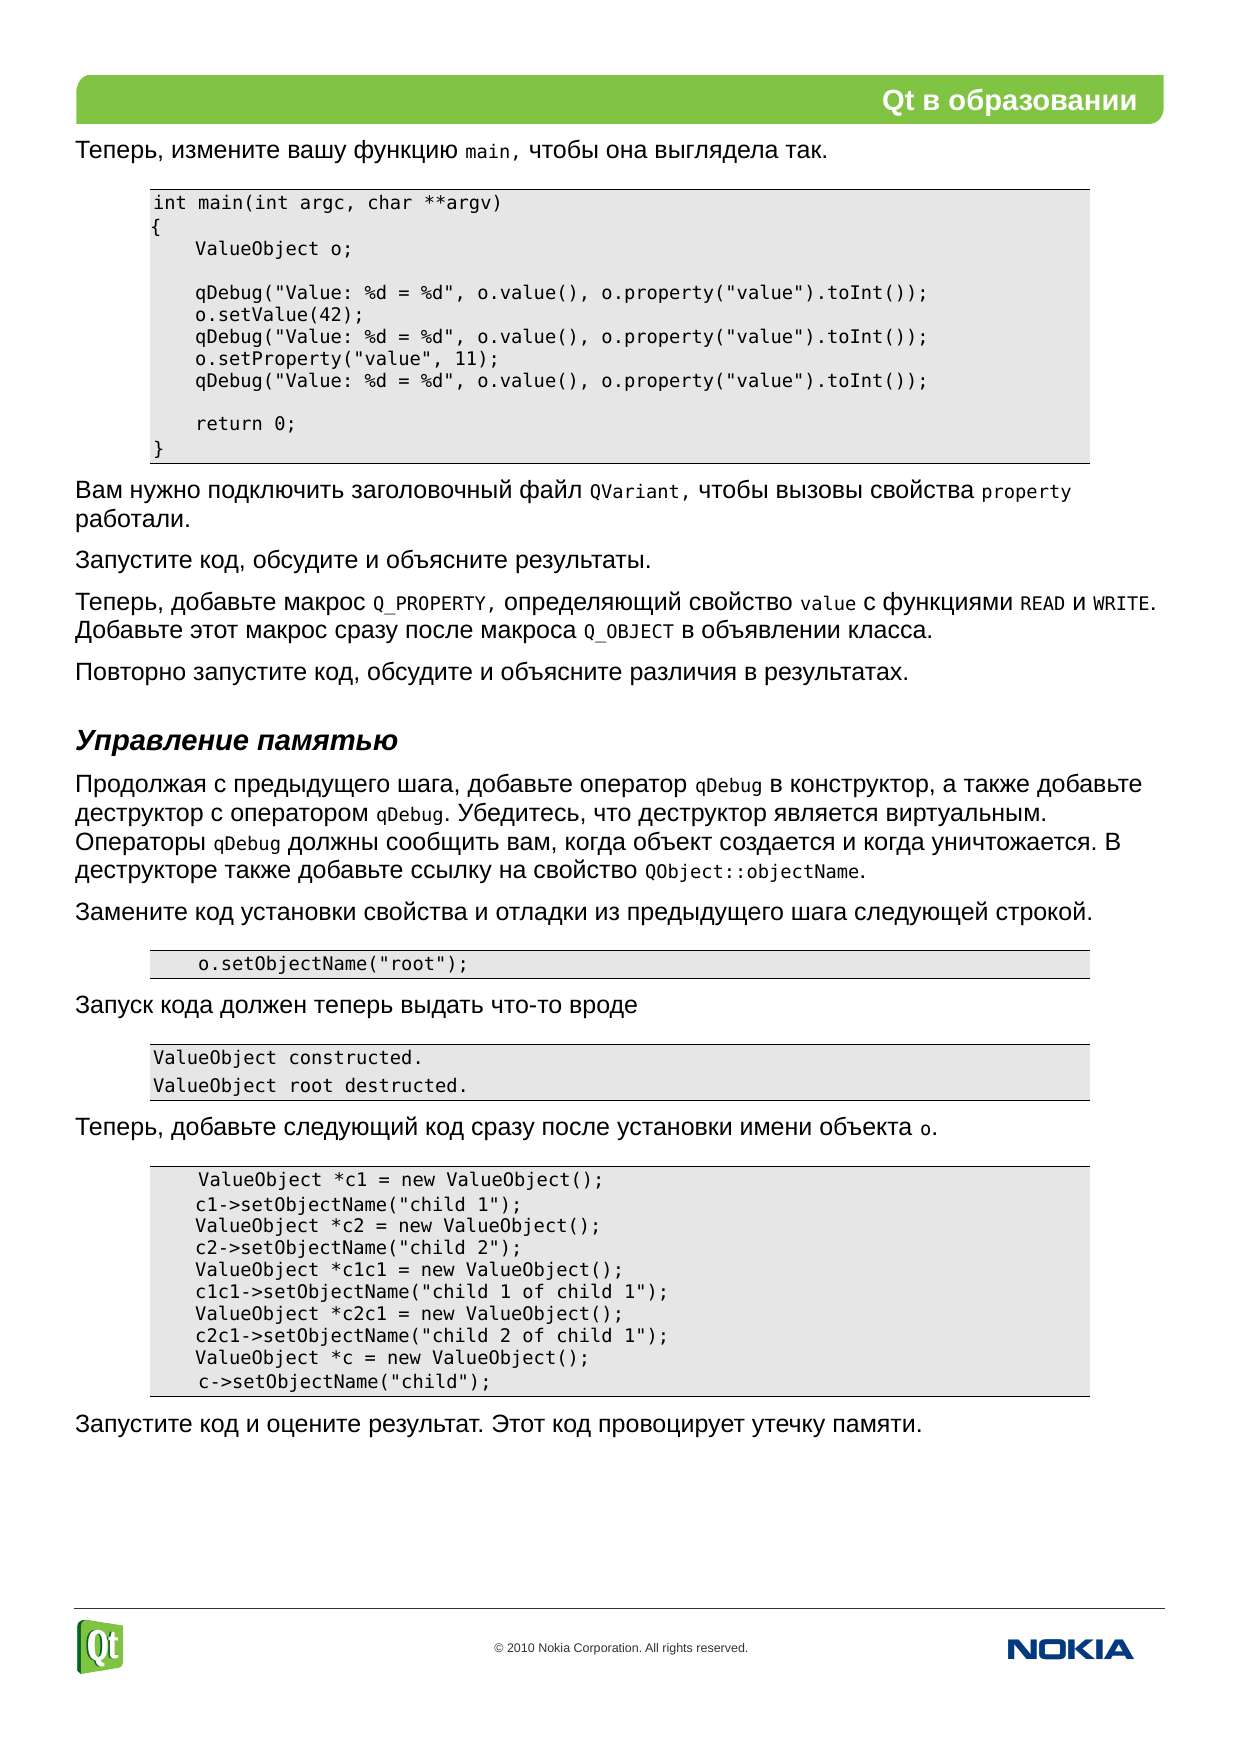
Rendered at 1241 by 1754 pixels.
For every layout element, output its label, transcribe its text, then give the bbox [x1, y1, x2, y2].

text { [150, 216, 1090, 238]
text c1->setObjectName("child 1"); [150, 1193, 1090, 1215]
text Вам нужно подключить заголовочный файл QVariant, чтобы вызовы свойства property работали. [75, 475, 1165, 533]
text Теперь, измените вашу функцию main, чтобы она выглядела так. [75, 135, 1165, 164]
picture [76, 75, 1164, 124]
text qDebug("Value: %d = %d", o.value(), o.property("value").toInt()); [150, 369, 1090, 391]
text } [150, 435, 1090, 463]
text return 0; [150, 413, 1090, 435]
text ValueObject *c = new ValueObject(); [150, 1347, 1090, 1368]
text c2->setObjectName("child 2"); [150, 1237, 1090, 1259]
text o.setValue(42); [150, 304, 1090, 326]
text qDebug("Value: %d = %d", o.value(), o.property("value").toInt()); [150, 326, 1090, 348]
text o.setProperty("value", 11); [150, 348, 1090, 369]
picture [73, 1615, 127, 1679]
text ValueObject root destructed. [150, 1072, 1090, 1100]
text ValueObject *c1c1 = new ValueObject(); [150, 1259, 1090, 1281]
text Теперь, добавьте макрос Q_PROPERTY, определяющий свойство value с функциями READ и WRITE. Добавьте этот макрос сразу после макроса Q_OBJECT в объявлении класса. [75, 587, 1165, 644]
text c1c1->setObjectName("child 1 of child 1"); [150, 1281, 1090, 1303]
text Повторно запустите код, обсудите и объясните различия в результатах. [75, 657, 1165, 685]
text ValueObject *c2 = new ValueObject(); [150, 1215, 1090, 1237]
text Продолжая с предыдущего шага, добавьте оператор qDebug в конструктор, а также добавьте деструктор с оператором qDebug. Убедитесь, что деструктор является виртуальным. Операторы qDebug должны сообщить вам, когда объект создается и когда уничтожается. В деструкторе также добавьте ссылку на свойство QObject::objectName. [75, 769, 1165, 884]
text Запуск кода должен теперь выдать что-то вроде [75, 990, 1165, 1019]
text Замените код установки свойства и отладки из предыдущего шага следующей строкой. [75, 896, 1165, 925]
text Запустите код и оцените результат. Этот код провоцирует утечку памяти. [75, 1409, 1165, 1437]
text ValueObject o; [150, 238, 1090, 260]
text Запустите код, обсудите и объясните результаты. [75, 545, 1165, 574]
text ValueObject constructed. [150, 1045, 1090, 1072]
text Теперь, добавьте следующий код сразу после установки имени объекта o. [75, 1112, 1165, 1141]
text int main(int argc, char **argv) [150, 190, 1090, 216]
text c2c1->setObjectName("child 2 of child 1"); [150, 1325, 1090, 1347]
text ValueObject *c1 = new ValueObject(); [150, 1167, 1090, 1193]
text qDebug("Value: %d = %d", o.value(), o.property("value").toInt()); [150, 282, 1090, 304]
text c->setObjectName("child"); [150, 1368, 1090, 1396]
subtitle Управление памятью [75, 723, 1165, 756]
picture [978, 1610, 1164, 1688]
text o.setObjectName("root"); [150, 951, 1090, 978]
text ValueObject *c2c1 = new ValueObject(); [150, 1303, 1090, 1325]
